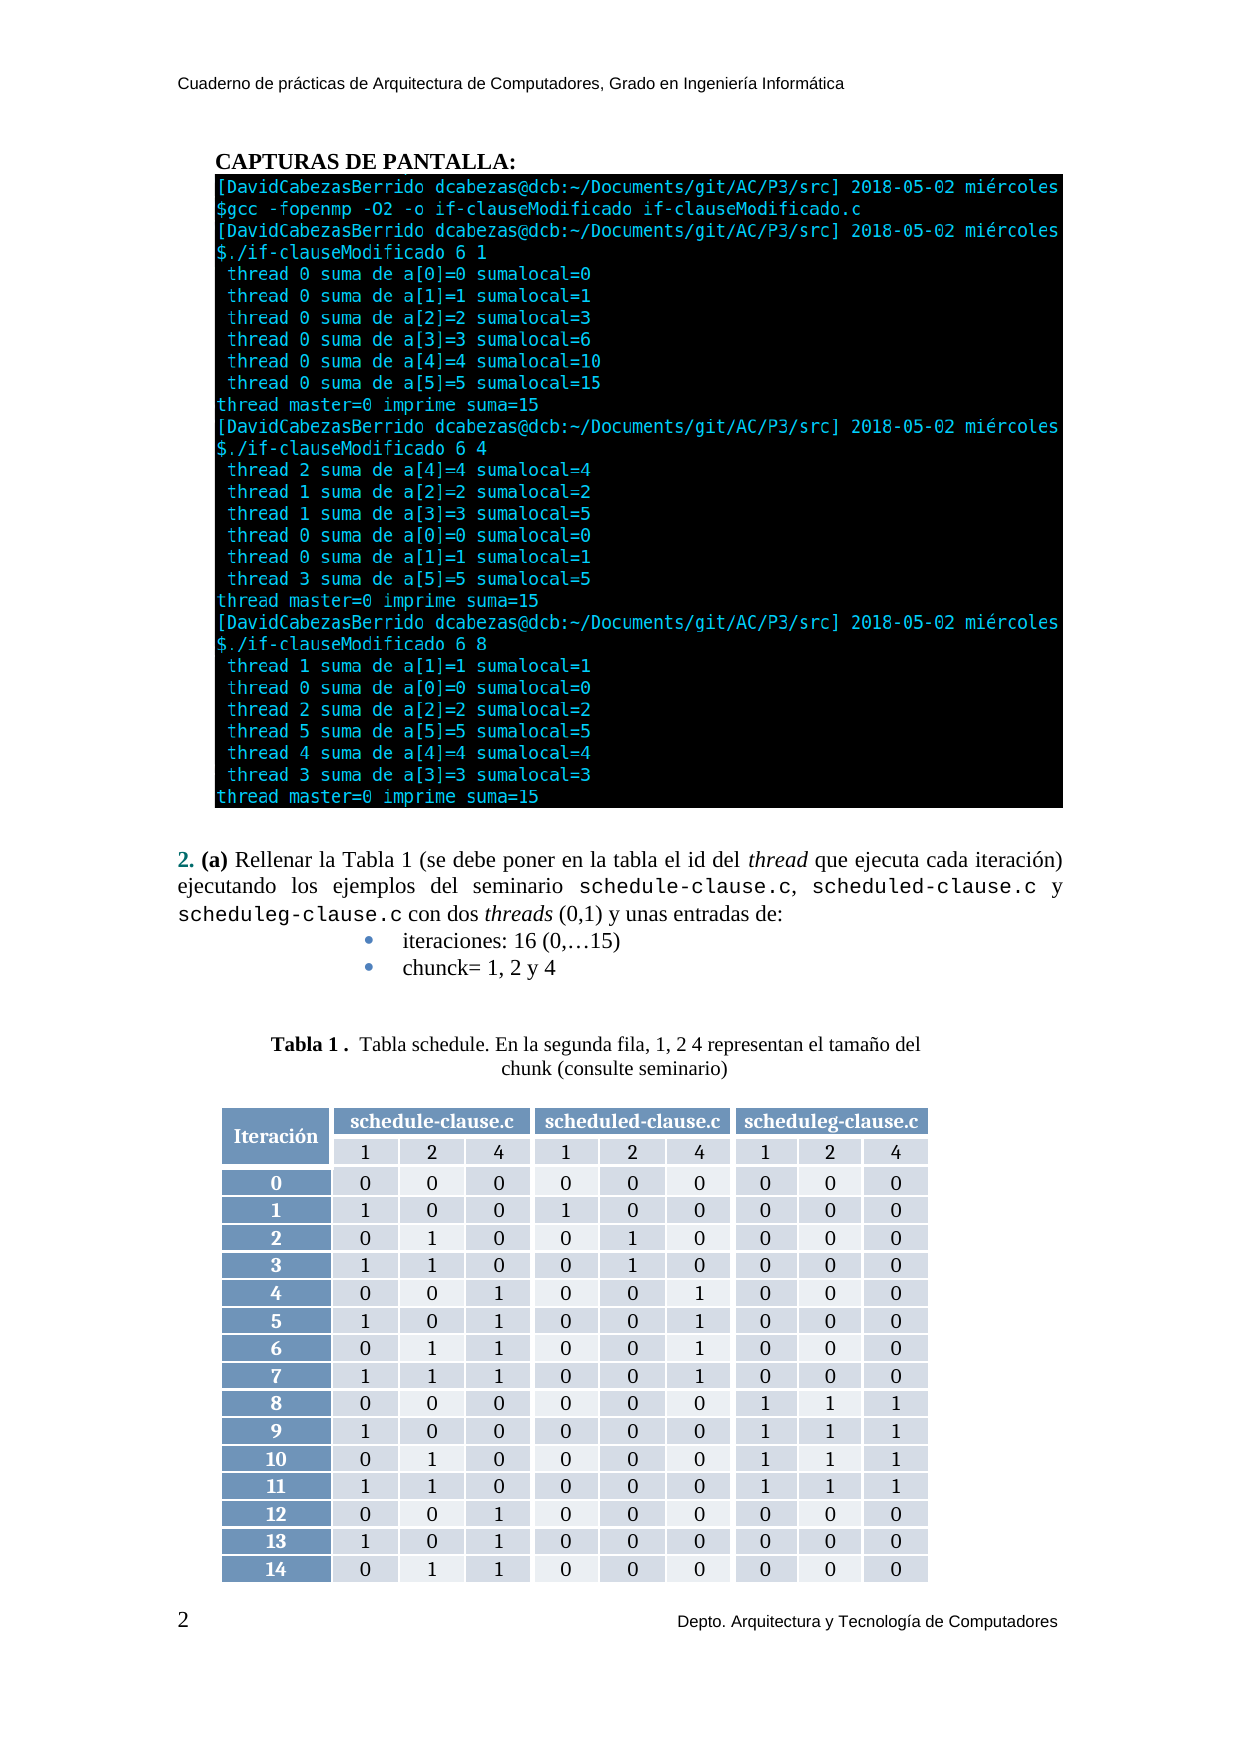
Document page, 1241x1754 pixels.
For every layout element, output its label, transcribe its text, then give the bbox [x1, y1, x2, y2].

table_cell 0 [535, 1167, 598, 1195]
table_cell 1 [222, 1197, 331, 1223]
table_cell 0 [736, 1280, 797, 1306]
table_cell 1 [333, 1253, 398, 1278]
table_cell 0 [600, 1529, 665, 1554]
table_cell 0 [667, 1556, 730, 1582]
table_header Tabla schedule. En la segunda fila, 1, 2 4 representan el tamaño del chunk (consulte seminario) [177, 1007, 939, 1080]
table_cell 1 [799, 1391, 861, 1416]
table_cell 0 [667, 1446, 730, 1471]
table_cell 0 [600, 1280, 665, 1306]
table_cell 2 [222, 1225, 331, 1250]
table_cell 0 [600, 1501, 665, 1526]
table_cell 0 [864, 1501, 928, 1526]
table_cell 0 [466, 1197, 530, 1223]
table_cell 0 [535, 1473, 598, 1499]
table_cell 0 [736, 1197, 797, 1223]
table_cell 1 [466, 1501, 530, 1526]
table_cell 1 [400, 1335, 464, 1361]
table_cell 1 [333, 1473, 398, 1499]
table_cell 0 [864, 1225, 928, 1250]
table_cell 1 [864, 1473, 928, 1499]
table_cell 0 [864, 1529, 928, 1554]
table_cell 0 [667, 1197, 730, 1223]
table_cell 0 [466, 1418, 530, 1444]
table_cell 0 [736, 1501, 797, 1526]
table_cell 0 [466, 1167, 530, 1195]
table_cell 6 [222, 1335, 331, 1361]
table_cell 1 [799, 1473, 861, 1499]
list 2. (a) Rellenar la Tabla 1 (se debe poner en la tabla el id del thread que ejecuta cada iteración) ejecutando los ejemplos del seminario schedule-clause.c, scheduled-clause.c y scheduleg-clause.c con dos threads (0,1) y unas entradas de: [177, 846, 1063, 928]
table_cell 0 [535, 1391, 598, 1416]
table_cell 0 [400, 1167, 464, 1195]
text CAPTURAS DE PANTALLA: [215, 148, 1063, 174]
table_cell 2 [400, 1139, 464, 1164]
table_cell 0 [535, 1556, 598, 1582]
table_cell 0 [535, 1308, 598, 1333]
table_cell 0 [799, 1197, 861, 1223]
table_cell 1 [333, 1197, 398, 1223]
table_cell 1 [667, 1280, 730, 1306]
table_header scheduled-clause.c [535, 1108, 730, 1134]
table_cell 1 [864, 1446, 928, 1471]
table_cell 1 [400, 1473, 464, 1499]
table_cell 0 [466, 1225, 530, 1250]
table_cell 0 [799, 1335, 861, 1361]
table_cell 13 [222, 1529, 331, 1554]
table_cell 1 [400, 1253, 464, 1278]
table_cell 0 [466, 1253, 530, 1278]
table_cell 0 [736, 1363, 797, 1388]
table_cell 0 [535, 1418, 598, 1444]
table_cell 14 [222, 1556, 331, 1582]
table_cell 1 [667, 1363, 730, 1388]
table_cell 0 [864, 1363, 928, 1388]
table_cell 0 [535, 1253, 598, 1278]
table_cell 0 [600, 1308, 665, 1333]
table_cell 1 [466, 1308, 530, 1333]
table_cell 0 [799, 1280, 861, 1306]
table_cell 1 [864, 1391, 928, 1416]
table_cell 0 [864, 1556, 928, 1582]
table_cell 1 [466, 1556, 530, 1582]
list chunck= 1, 2 y 4 [365, 954, 1063, 980]
table_cell 2 [600, 1139, 665, 1164]
table_cell 0 [333, 1280, 398, 1306]
table_cell 0 [736, 1167, 797, 1195]
table_cell 0 [799, 1225, 861, 1250]
table_cell 0 [333, 1167, 398, 1195]
table_cell 0 [799, 1363, 861, 1388]
table_cell 0 [667, 1253, 730, 1278]
table_cell 12 [222, 1501, 331, 1526]
table_cell 1 [400, 1446, 464, 1471]
table_cell 0 [799, 1167, 861, 1195]
table_cell 1 [400, 1556, 464, 1582]
table_cell 1 [535, 1197, 598, 1223]
table_cell 0 [667, 1473, 730, 1499]
table_cell 1 [736, 1418, 797, 1444]
table_cell 1 [400, 1363, 464, 1388]
table_cell 0 [535, 1335, 598, 1361]
table_cell 1 [600, 1253, 665, 1278]
table_cell 1 [333, 1363, 398, 1388]
table_cell 1 [799, 1418, 861, 1444]
table_cell 0 [400, 1391, 464, 1416]
table_cell 9 [222, 1418, 331, 1444]
table_cell 1 [799, 1446, 861, 1471]
table_cell 1 [667, 1335, 730, 1361]
table_cell 1 [333, 1418, 398, 1444]
table_cell 0 [333, 1335, 398, 1361]
table_cell 0 [600, 1391, 665, 1416]
table_cell 0 [466, 1446, 530, 1471]
table_cell 0 [600, 1197, 665, 1223]
table_cell 0 [600, 1167, 665, 1195]
table_cell 10 [222, 1446, 331, 1471]
table_cell 1 [600, 1225, 665, 1250]
table_cell 0 [400, 1197, 464, 1223]
table_cell 0 [799, 1529, 861, 1554]
table_cell 0 [864, 1253, 928, 1278]
table_cell 0 [600, 1335, 665, 1361]
table_cell 1 [736, 1446, 797, 1471]
table_cell 0 [736, 1308, 797, 1333]
table_cell 0 [333, 1501, 398, 1526]
table_cell 0 [600, 1363, 665, 1388]
table_cell 4 [667, 1139, 730, 1164]
table_cell 1 [535, 1139, 598, 1164]
table_header scheduleg-clause.c [736, 1108, 928, 1134]
table_cell 0 [864, 1167, 928, 1195]
table_cell 0 [736, 1556, 797, 1582]
table_cell 0 [600, 1446, 665, 1471]
table_cell 0 [667, 1225, 730, 1250]
table_cell 1 [736, 1473, 797, 1499]
table_cell 0 [535, 1280, 598, 1306]
table_cell 0 [667, 1167, 730, 1195]
table_cell 0 [333, 1225, 398, 1250]
table_cell 0 [535, 1501, 598, 1526]
table_cell 0 [535, 1225, 598, 1250]
table_cell 1 [736, 1391, 797, 1416]
table_cell 1 [333, 1308, 398, 1333]
table_cell 0 [400, 1501, 464, 1526]
table_cell 0 [736, 1225, 797, 1250]
table_cell 0 [400, 1308, 464, 1333]
table_cell 3 [222, 1253, 331, 1278]
table_cell 0 [333, 1446, 398, 1471]
table_cell 0 [400, 1529, 464, 1554]
table_cell 0 [736, 1253, 797, 1278]
table_cell 0 [799, 1308, 861, 1333]
table_cell 1 [333, 1529, 398, 1554]
table_cell 2 [799, 1139, 861, 1164]
table_cell 1 [736, 1139, 797, 1164]
table_cell 0 [466, 1391, 530, 1416]
table_cell 4 [222, 1280, 331, 1306]
table_cell 0 [600, 1473, 665, 1499]
table_cell 0 [864, 1335, 928, 1361]
table_cell 1 [466, 1335, 530, 1361]
table_cell 0 [736, 1529, 797, 1554]
table_cell 0 [466, 1473, 530, 1499]
table_cell 0 [667, 1529, 730, 1554]
table_cell 1 [400, 1225, 464, 1250]
table_cell 0 [400, 1418, 464, 1444]
table_cell 0 [667, 1501, 730, 1526]
table_cell 0 [799, 1556, 861, 1582]
table_cell 5 [222, 1308, 331, 1333]
table_cell 0 [222, 1170, 331, 1195]
table_cell 4 [466, 1139, 530, 1164]
table_cell 11 [222, 1473, 331, 1499]
table_cell 0 [535, 1363, 598, 1388]
list iteraciones: 16 (0,…15) [365, 928, 1063, 954]
table_header Iteración [222, 1108, 329, 1164]
table_cell 0 [333, 1391, 398, 1416]
table_cell 0 [600, 1418, 665, 1444]
table_cell 0 [799, 1253, 861, 1278]
table_cell 0 [799, 1501, 861, 1526]
table_cell 1 [667, 1308, 730, 1333]
table_cell 7 [222, 1363, 331, 1388]
table_cell 0 [535, 1446, 598, 1471]
table_header schedule-clause.c [334, 1108, 530, 1134]
table_cell [177, 1080, 939, 1106]
table_cell 0 [535, 1529, 598, 1554]
table_cell 1 [466, 1363, 530, 1388]
table_cell 8 [222, 1391, 331, 1416]
table_cell 1 [466, 1529, 530, 1554]
table_cell 0 [600, 1556, 665, 1582]
table_cell 0 [864, 1308, 928, 1333]
table_cell 0 [400, 1280, 464, 1306]
table_cell 0 [667, 1418, 730, 1444]
table_cell 1 [334, 1139, 398, 1164]
table_cell 1 [864, 1418, 928, 1444]
table_cell 0 [736, 1335, 797, 1361]
table_cell 4 [864, 1139, 928, 1164]
table_cell 1 [466, 1280, 530, 1306]
table_cell 0 [864, 1197, 928, 1223]
table_cell 0 [333, 1556, 398, 1582]
picture [214, 174, 1063, 808]
table_cell 0 [864, 1280, 928, 1306]
table_cell 0 [667, 1391, 730, 1416]
